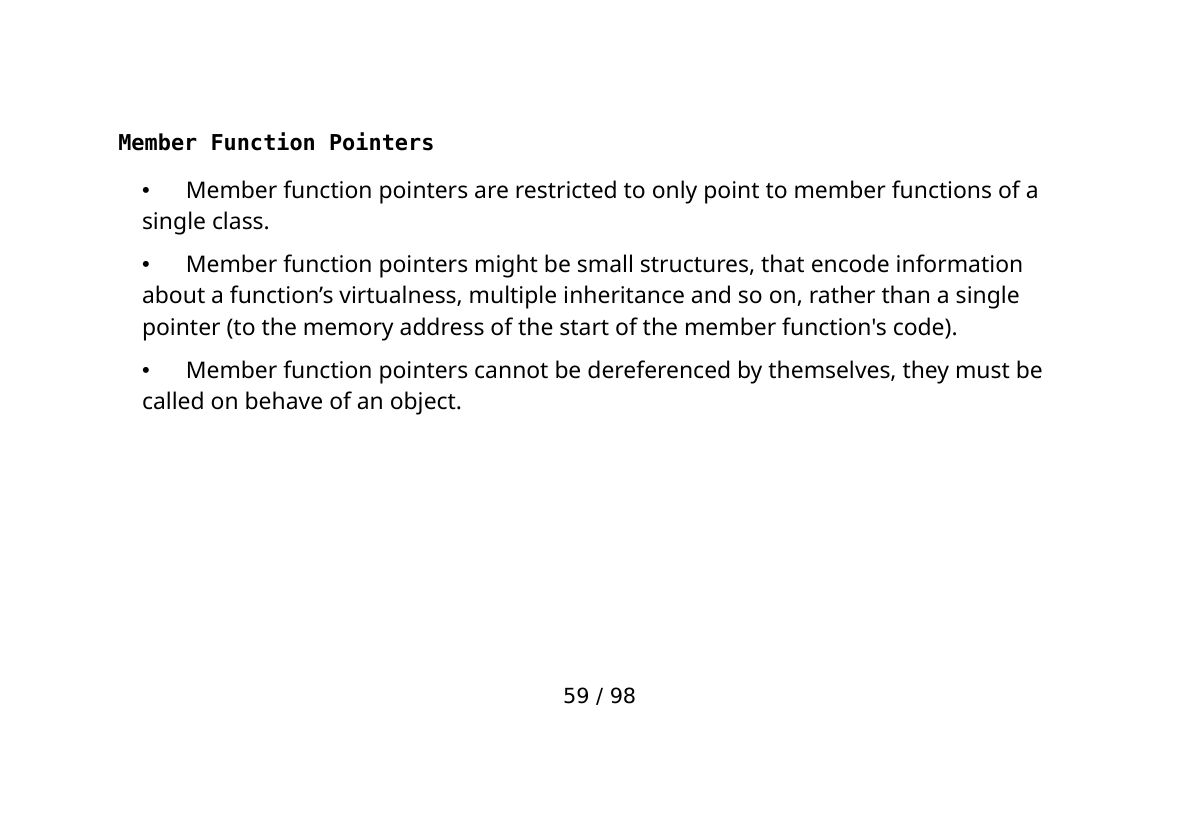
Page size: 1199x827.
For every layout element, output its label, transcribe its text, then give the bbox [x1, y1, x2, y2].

subtitle Member function pointers cannot be dereferenced by themselves, they must be called on behave of an object. [142, 353, 1081, 416]
subtitle Member function pointers are restricted to only point to member functions of a single class. [142, 173, 1081, 236]
subtitle Member function pointers might be small structures, that encode information about a function’s virtualness, multiple inheritance and so on, rather than a single pointer (to the memory address of the start of the member function's code). [142, 248, 1081, 342]
title Member Function Pointers [118, 130, 1081, 156]
